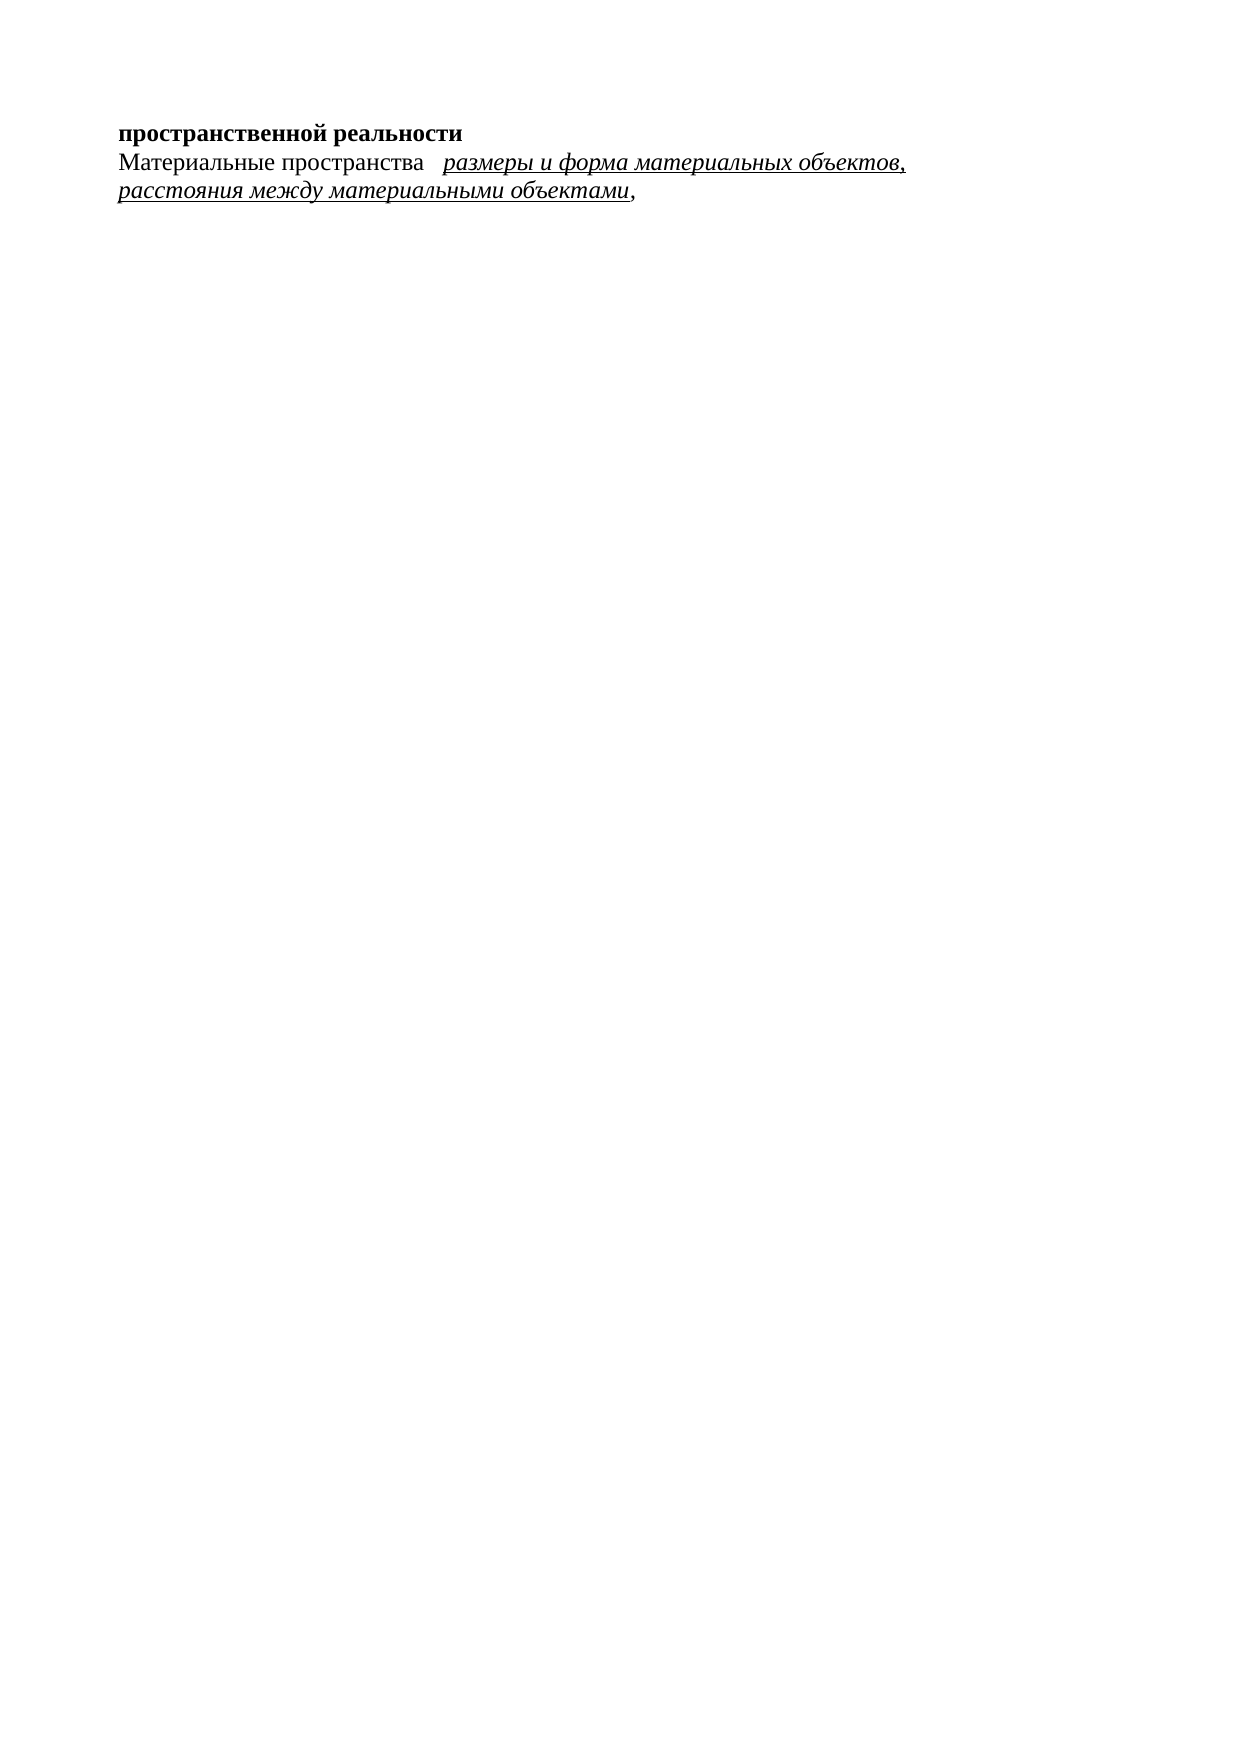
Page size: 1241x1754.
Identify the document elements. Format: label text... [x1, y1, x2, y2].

text пространственной реальности [118, 118, 1122, 147]
text Материальные пространства размеры и форма материальных объектов, [118, 147, 1122, 176]
text расстояния между материальными объектами, [118, 176, 1122, 204]
